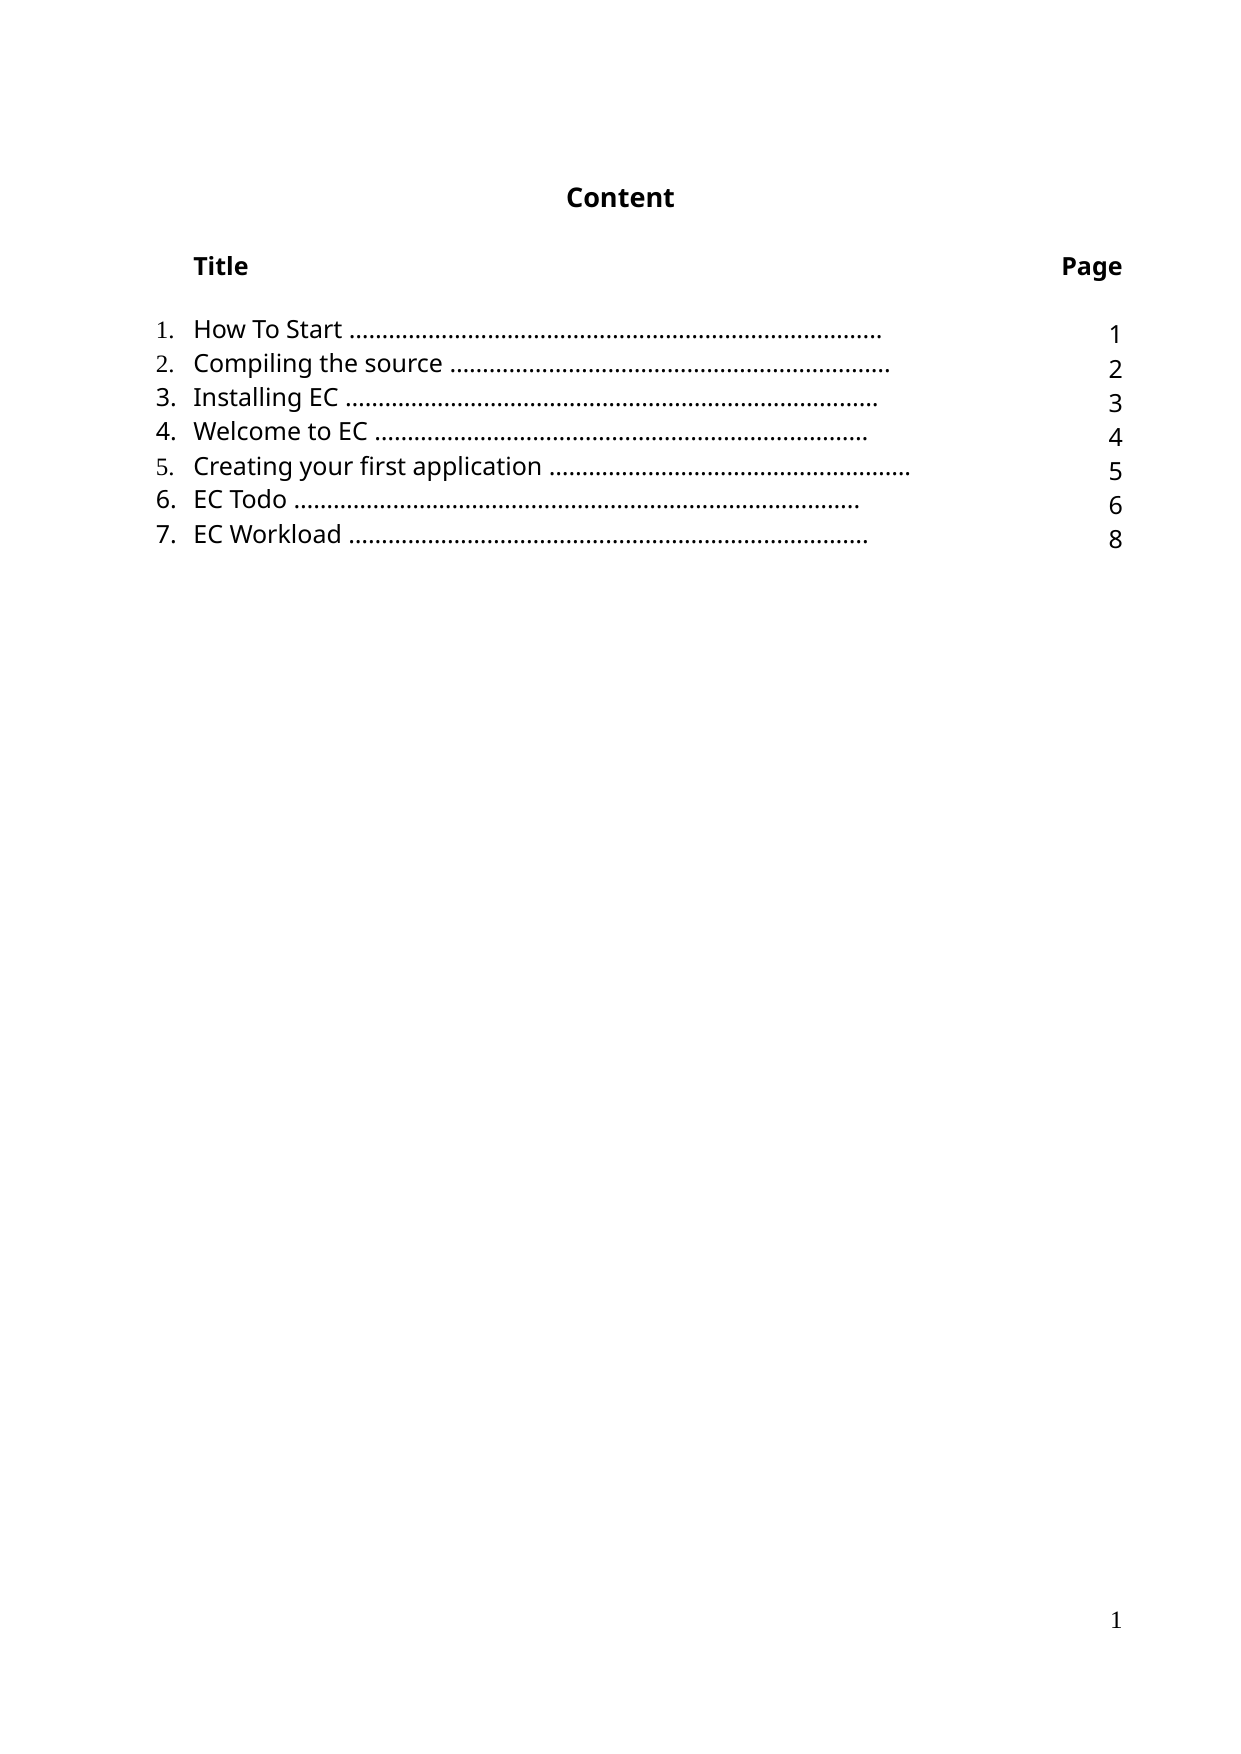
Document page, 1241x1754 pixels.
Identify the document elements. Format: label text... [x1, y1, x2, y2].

text Page [1049, 249, 1122, 283]
text 3 [1049, 385, 1122, 419]
list Welcome to EC ………………………………………………………………… [156, 414, 1019, 448]
text 8 [1049, 522, 1122, 556]
list Installing EC ……………………………………………………………………… [156, 380, 1019, 414]
text 2 [1049, 351, 1122, 385]
text 1 [1049, 317, 1122, 351]
list Title [156, 249, 1019, 283]
text 6 [1049, 487, 1122, 522]
list How To Start ……………………………………………………………………... [156, 312, 1019, 346]
text Content [118, 178, 1122, 215]
text 5 [1049, 453, 1122, 487]
list Compiling the source …………………………………………………………. [156, 346, 1019, 380]
list EC Workload ……………………………………………………………………. [156, 516, 1019, 550]
text 4 [1049, 419, 1122, 453]
list Creating your first application ………………………………………………. [156, 448, 1019, 482]
list EC Todo ………………………………………………………………………….. [156, 482, 1019, 516]
